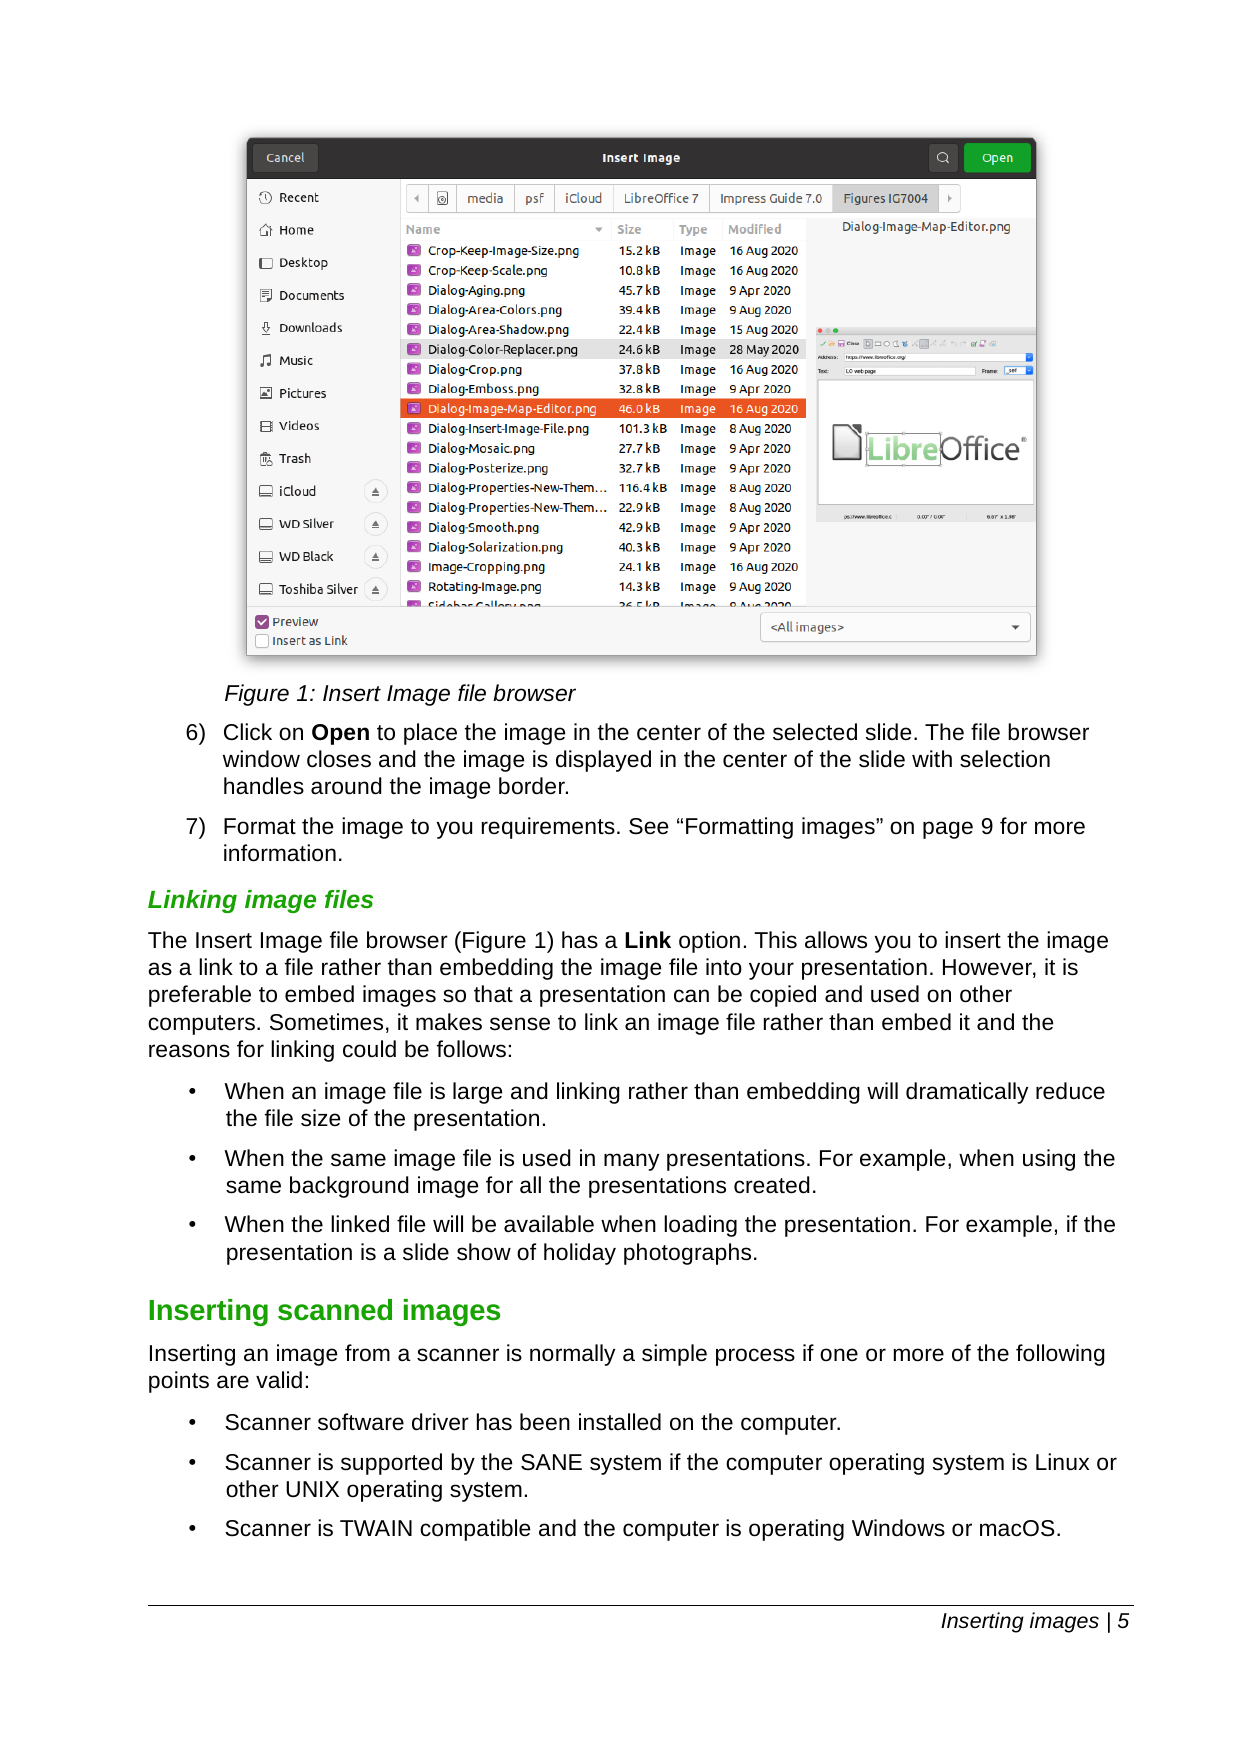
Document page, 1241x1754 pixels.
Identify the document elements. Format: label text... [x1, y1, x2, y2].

list Scanner is TWAIN compatible and the computer is operating Windows or macOS. [185, 1512, 1134, 1545]
text Inserting an image from a scanner is normally a simple process if one or more of the following points are valid: [148, 1339, 1134, 1393]
list Scanner software driver has been installed on the computer. [185, 1406, 1134, 1436]
list Click on Open to place the image in the center of the selected slide. The file browser window closes and the image is displayed in the center of the slide with selection handles around the image border. [206, 718, 1134, 800]
list When the linked file will be available when loading the presentation. For example, if the presentation is a slide show of holiday photographs. [185, 1208, 1134, 1268]
subtitle Inserting scanned images [148, 1293, 1134, 1326]
list Format the image to you requirements. See “Formatting images” on page 9 for more information. [206, 812, 1134, 866]
list When the same image file is used in many presentations. For example, when using the same background image for all the presentations created. [185, 1141, 1134, 1198]
list Scanner is supported by the SANE system if the computer operating system is Linux or other UNIX operating system. [185, 1445, 1134, 1502]
picture [224, 118, 1058, 680]
text Figure 1: Insert Image file browser [224, 680, 1057, 706]
subtitle Linking image files [148, 885, 1134, 914]
list When an image file is large and linking rather than embedding will dramatically reduce the file size of the presentation. [185, 1074, 1134, 1132]
text The Insert Image file browser (Figure 1) has a Link option. This allows you to insert the image as a link to a file rather than embedding the image file into your presentation. However, it is preferable to embed images so that a presentation can be copied and used on other computers. Sometimes, it makes sense to link an image file rather than embed it and the reasons for linking could be follows: [148, 927, 1134, 1062]
